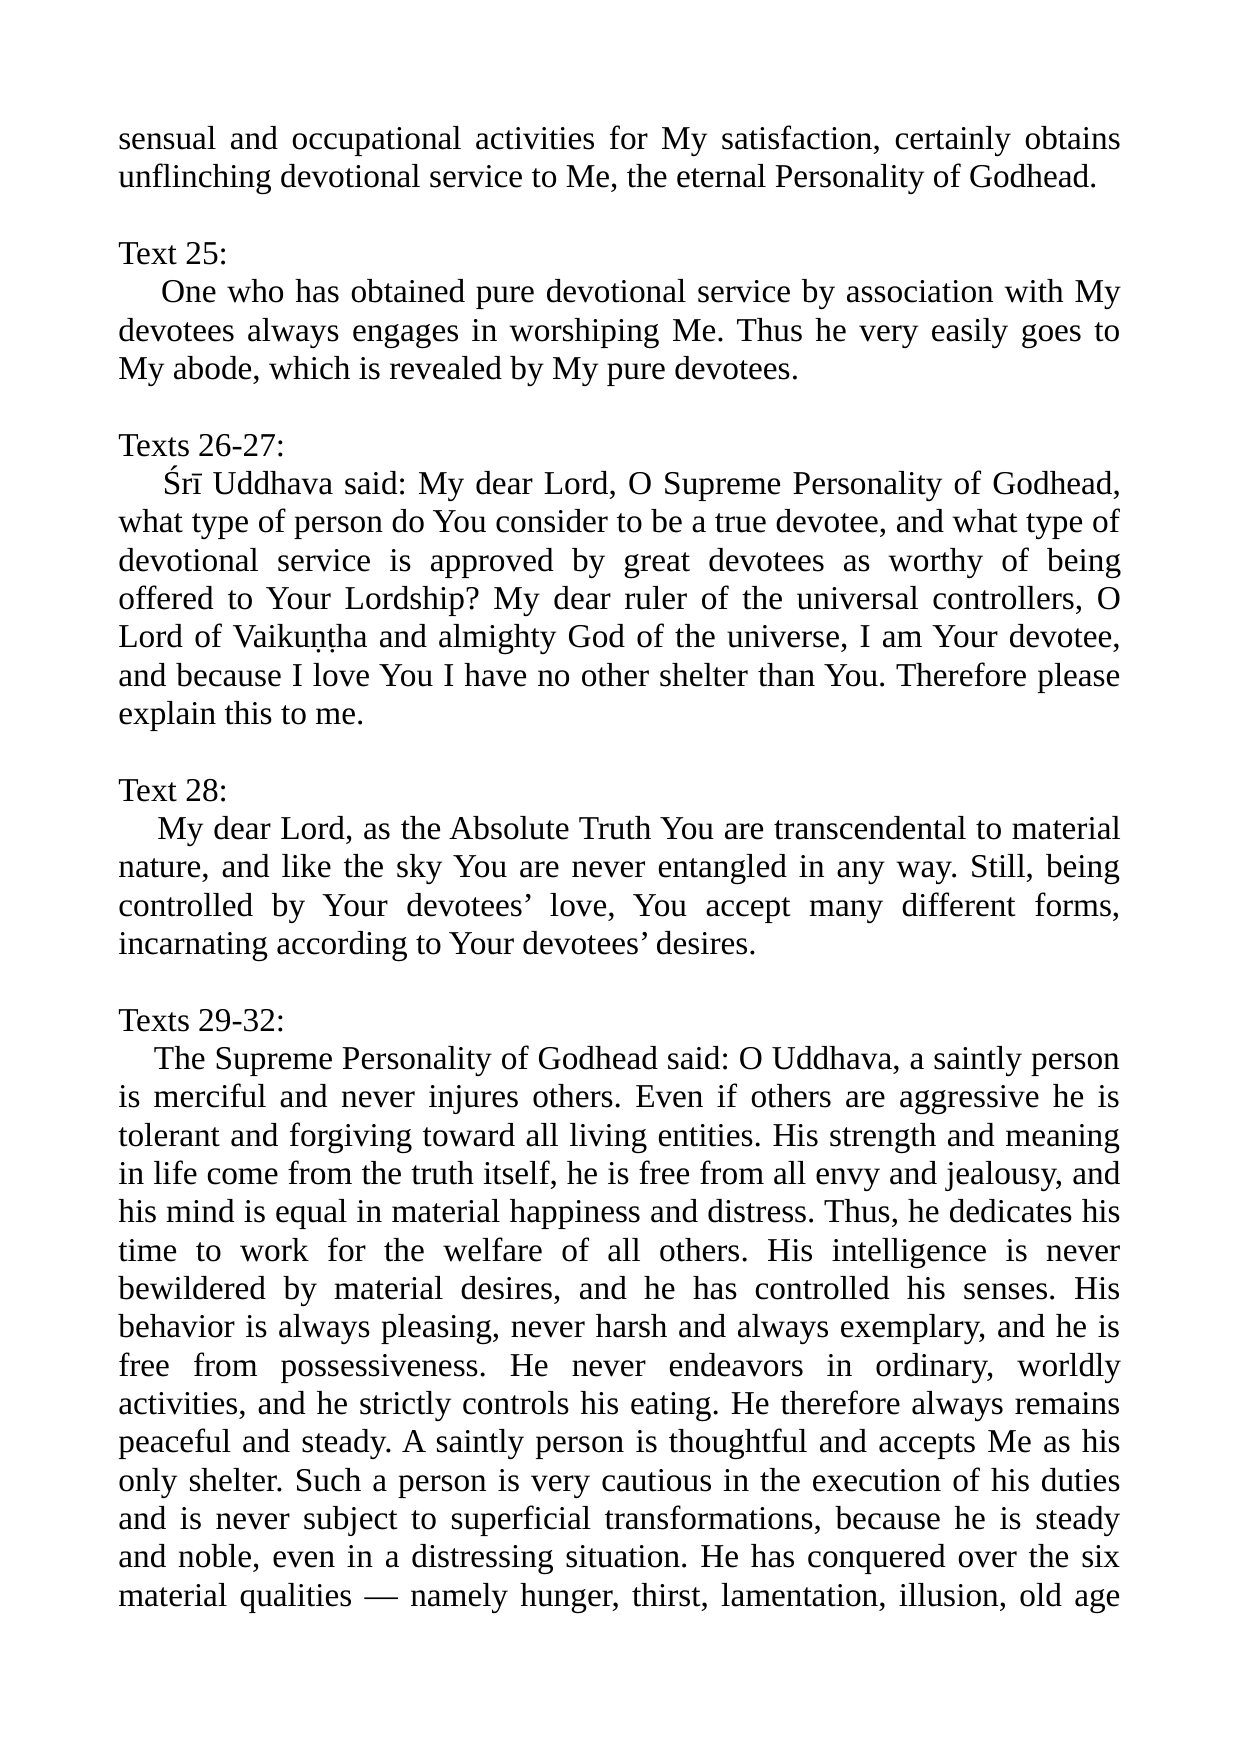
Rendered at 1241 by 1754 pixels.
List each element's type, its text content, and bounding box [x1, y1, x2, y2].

text The Supreme Personality of Godhead said: O Uddhava, a saintly person is merciful and never injures others. Even if others are aggressive he is tolerant and forgiving toward all living entities. His strength and meaning in life come from the truth itself, he is free from all envy and jealousy, and his mind is equal in material happiness and distress. Thus, he dedicates his time to work for the welfare of all others. His intelligence is never bewildered by material desires, and he has controlled his senses. His behavior is always pleasing, never harsh and always exemplary, and he is free from possessiveness. He never endeavors in ordinary, worldly activities, and he strictly controls his eating. He therefore always remains peaceful and steady. A saintly person is thoughtful and accepts Me as his only shelter. Such a person is very cautious in the execution of his duties and is never subject to superficial transformations, because he is steady and noble, even in a distressing situation. He has conquered over the six material qualities — namely hunger, thirst, lamentation, illusion, old age [118, 1038, 1122, 1613]
text One who has obtained pure devotional service by association with My devotees always engages in worshiping Me. Thus he very easily goes to My abode, which is revealed by My pure devotees. [118, 271, 1122, 386]
text sensual and occupational activities for My satisfaction, certainly obtains unflinching devotional service to Me, the eternal Personality of Godhead. [118, 118, 1122, 195]
text Text 25: [118, 233, 1122, 271]
text My dear Lord, as the Absolute Truth You are transcendental to material nature, and like the sky You are never entangled in any way. Still, being controlled by Your devotees’ love, You accept many different forms, incarnating according to Your devotees’ desires. [118, 808, 1122, 961]
text Texts 26-27: [118, 425, 1122, 463]
text Texts 29-32: [118, 1000, 1122, 1038]
text Śrī Uddhava said: My dear Lord, O Supreme Personality of Godhead, what type of person do You consider to be a true devotee, and what type of devotional service is approved by great devotees as worthy of being offered to Your Lordship? My dear ruler of the universal controllers, O Lord of Vaikuṇṭha and almighty God of the universe, I am Your devotee, and because I love You I have no other shelter than You. Therefore please explain this to me. [118, 463, 1122, 731]
text Text 28: [118, 770, 1122, 808]
